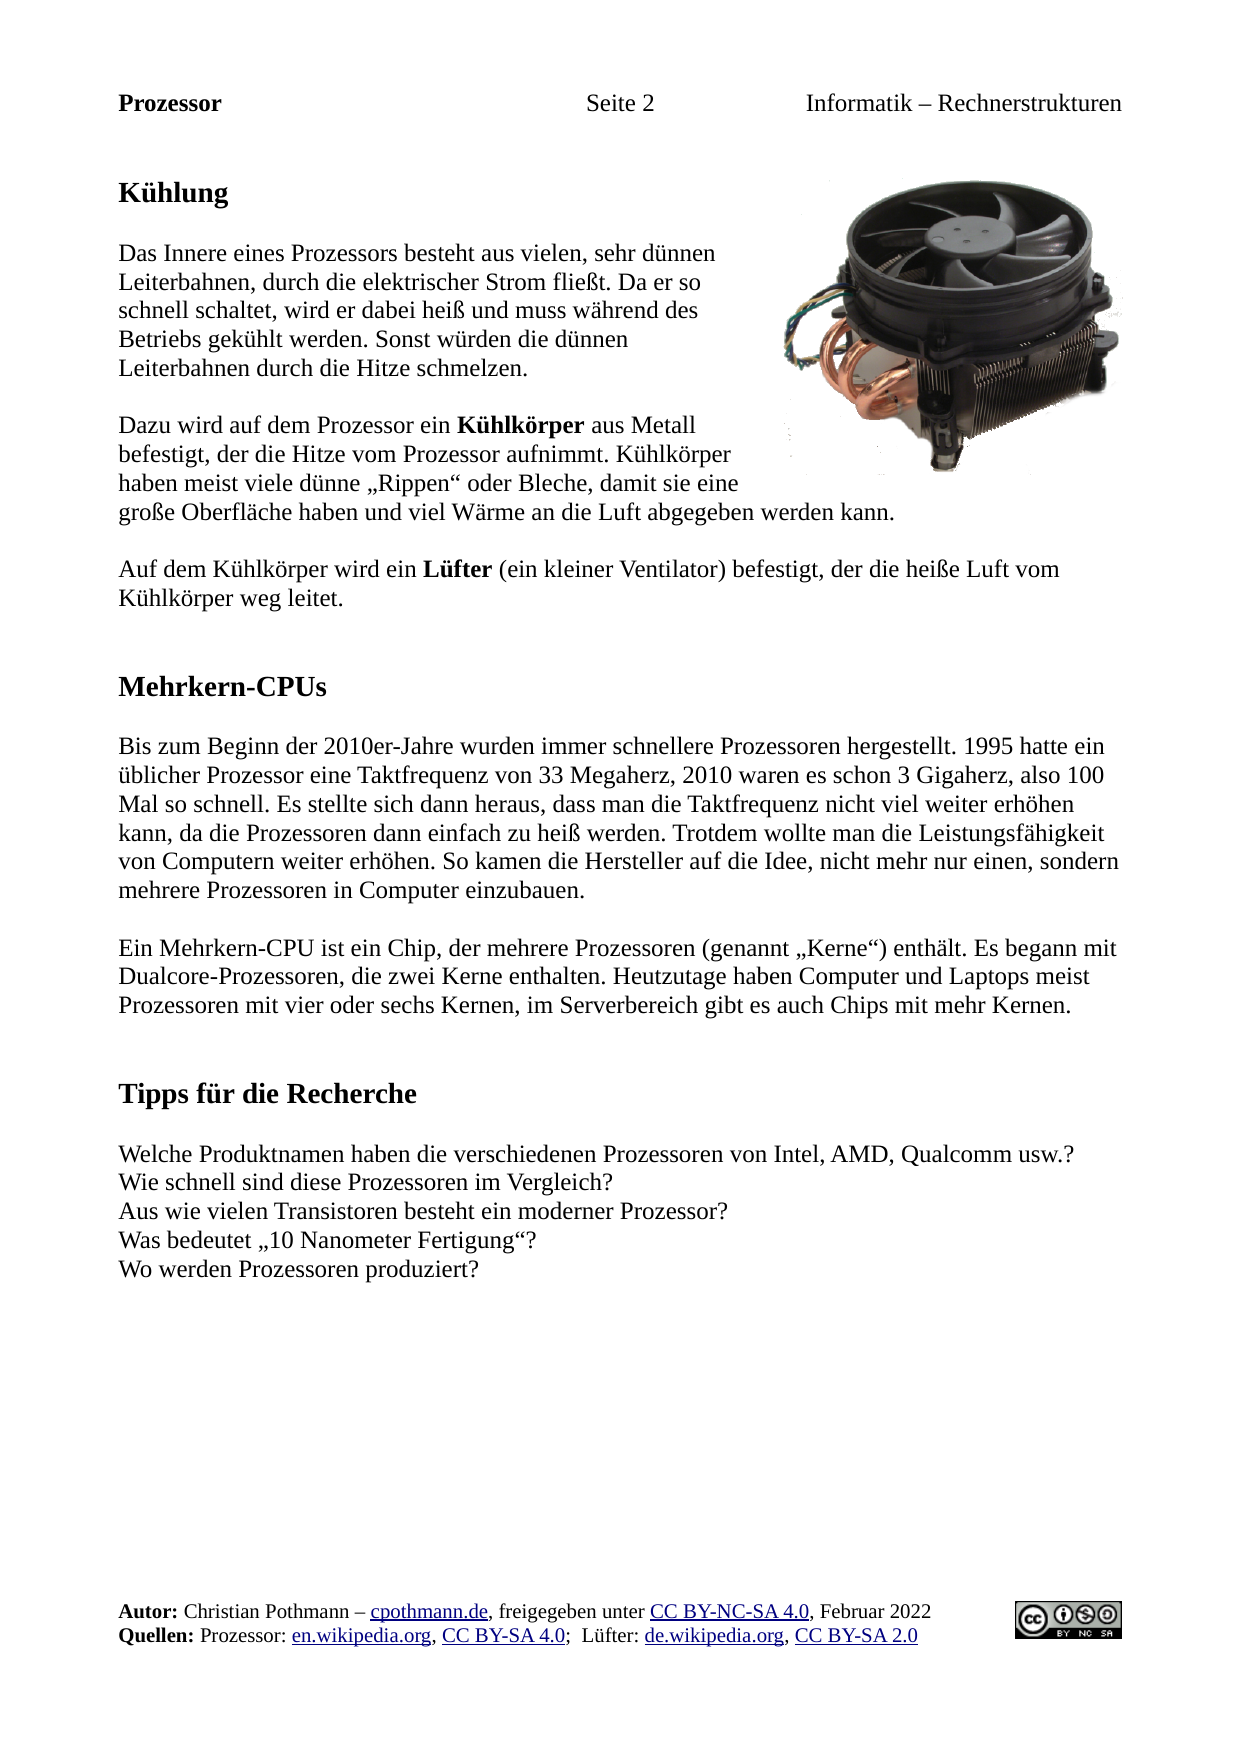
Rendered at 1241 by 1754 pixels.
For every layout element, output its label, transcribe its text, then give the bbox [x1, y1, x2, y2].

text Was bedeutet „10 Nanometer Fertigung“? [118, 1225, 1122, 1254]
text Autor: Christian Pothmann – cpothmann.de, freigegeben unter CC BY-NC-SA 4.0, Februar 2022 [118, 1599, 1122, 1623]
text Dazu wird auf dem Prozessor ein Kühlkörper aus Metall befestigt, der die Hitze vom Prozessor aufnimmt. Kühlkörper haben meist viele dünne „Rippen“ oder Bleche, damit sie eine große Oberfläche haben und viel Wärme an die Luft abgegeben werden kann. [118, 410, 1122, 525]
text Welche Produktnamen haben die verschiedenen Prozessoren von Intel, AMD, Qualcomm usw.? [118, 1139, 1122, 1167]
text Mehrkern-CPUs [118, 669, 1122, 703]
text Quellen: Prozessor: en.wikipedia.org, CC BY-SA 4.0; Lüfter: de.wikipedia.org, CC BY-SA 2.0 [118, 1623, 1122, 1647]
text Wo werden Prozessoren produziert? [118, 1254, 1122, 1282]
picture [1015, 1601, 1122, 1639]
text Ein Mehrkern-CPU ist ein Chip, der mehrere Prozessoren (genannt „Kerne“) enthält. Es begann mit Dualcore-Prozessoren, die zwei Kerne enthalten. Heutzutage haben Computer und Laptops meist Prozessoren mit vier oder sechs Kernen, im Serverbereich gibt es auch Chips mit mehr Kernen. [118, 933, 1122, 1019]
text Das Innere eines Prozessors besteht aus vielen, sehr dünnen Leiterbahnen, durch die elektrischer Strom fließt. Da er so schnell schaltet, wird er dabei heiß und muss während des Betriebs gekühlt werden. Sonst würden die dünnen Leiterbahnen durch die Hitze schmelzen. [118, 238, 780, 382]
text Aus wie vielen Transistoren besteht ein moderner Prozessor? [118, 1196, 1122, 1225]
text Tipps für die Recherche [118, 1076, 1122, 1110]
text Auf dem Kühlkörper wird ein Lüfter (ein kleiner Ventilator) befestigt, der die heiße Luft vom Kühlkörper weg leitet. [118, 554, 1122, 612]
text Bis zum Beginn der 2010er-Jahre wurden immer schnellere Prozessoren hergestellt. 1995 hatte ein üblicher Prozessor eine Taktfrequenz von 33 Megaherz, 2010 waren es schon 3 Gigaherz, also 100 Mal so schnell. Es stellte sich dann heraus, dass man die Taktfrequenz nicht viel weiter erhöhen kann, da die Prozessoren dann einfach zu heiß werden. Trotdem wollte man die Leistungsfähigkeit von Computern weiter erhöhen. So kamen die Hersteller auf die Idee, nicht mehr nur einen, sondern mehrere Prozessoren in Computer einzubauen. [118, 731, 1122, 904]
text Wie schnell sind diese Prozessoren im Vergleich? [118, 1167, 1122, 1196]
text Kühlung [118, 176, 780, 209]
picture [780, 175, 1123, 475]
